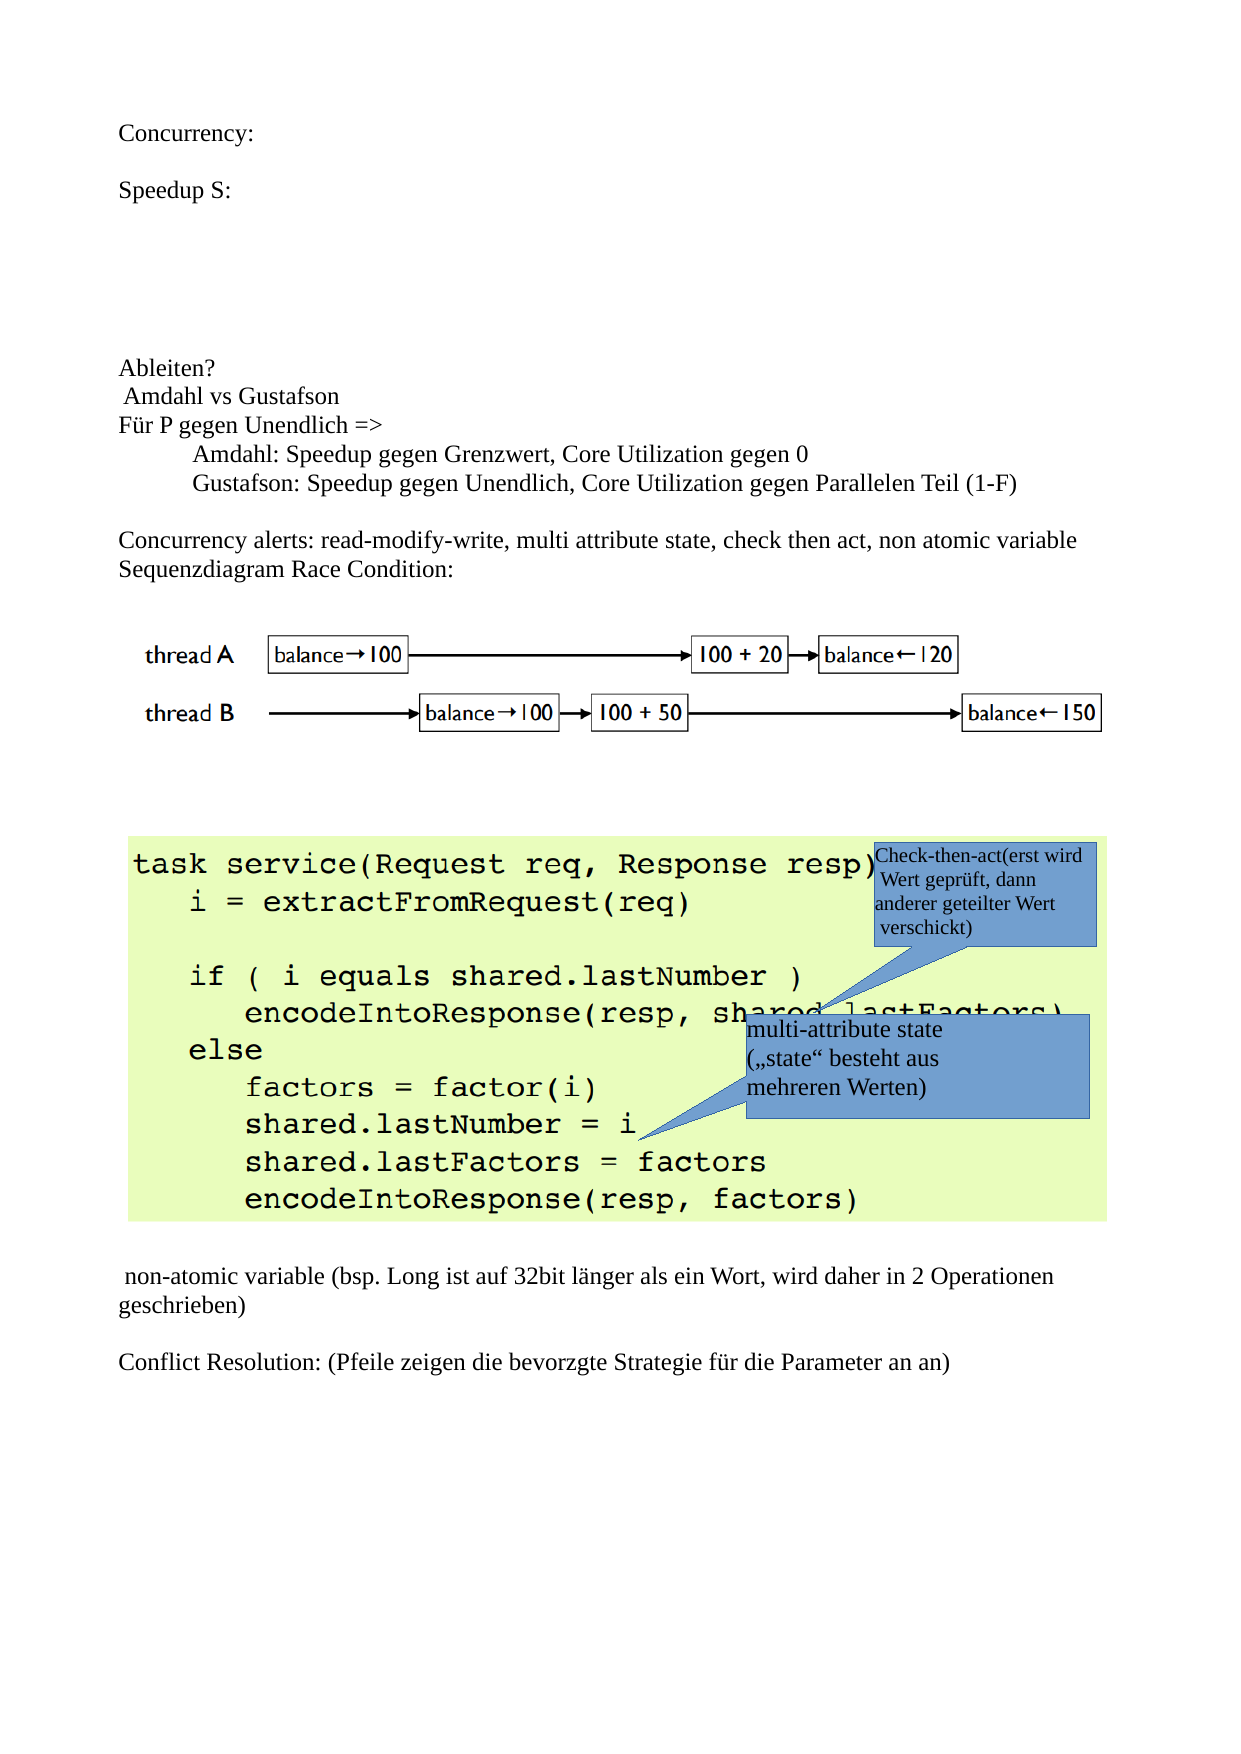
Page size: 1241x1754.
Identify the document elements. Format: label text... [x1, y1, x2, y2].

picture [118, 831, 1123, 1233]
picture [118, 611, 1123, 745]
text Gustafson: Speedup gegen Unendlich, Core Utilization gegen Parallelen Teil (1-F) [118, 468, 1122, 496]
text non-atomic variable (bsp. Long ist auf 32bit länger als ein Wort, wird daher in 2 Operationen geschrieben) [118, 1261, 1122, 1318]
text Amdahl: Speedup gegen Grenzwert, Core Utilization gegen 0 [118, 439, 1122, 468]
text Amdahl vs Gustafson [118, 381, 1122, 410]
text Conflict Resolution: (Pfeile zeigen die bevorzgte Strategie für die Parameter an an) [118, 1347, 1122, 1376]
text Concurrency: [118, 118, 1122, 147]
text Concurrency alerts: read-modify-write, multi attribute state, check then act, non atomic variable [118, 525, 1122, 554]
text Speedup S: [118, 176, 1122, 204]
text Für P gegen Unendlich => [118, 410, 1122, 439]
text Sequenzdiagram Race Condition: [118, 554, 1122, 611]
text Ableiten? [118, 353, 1122, 381]
